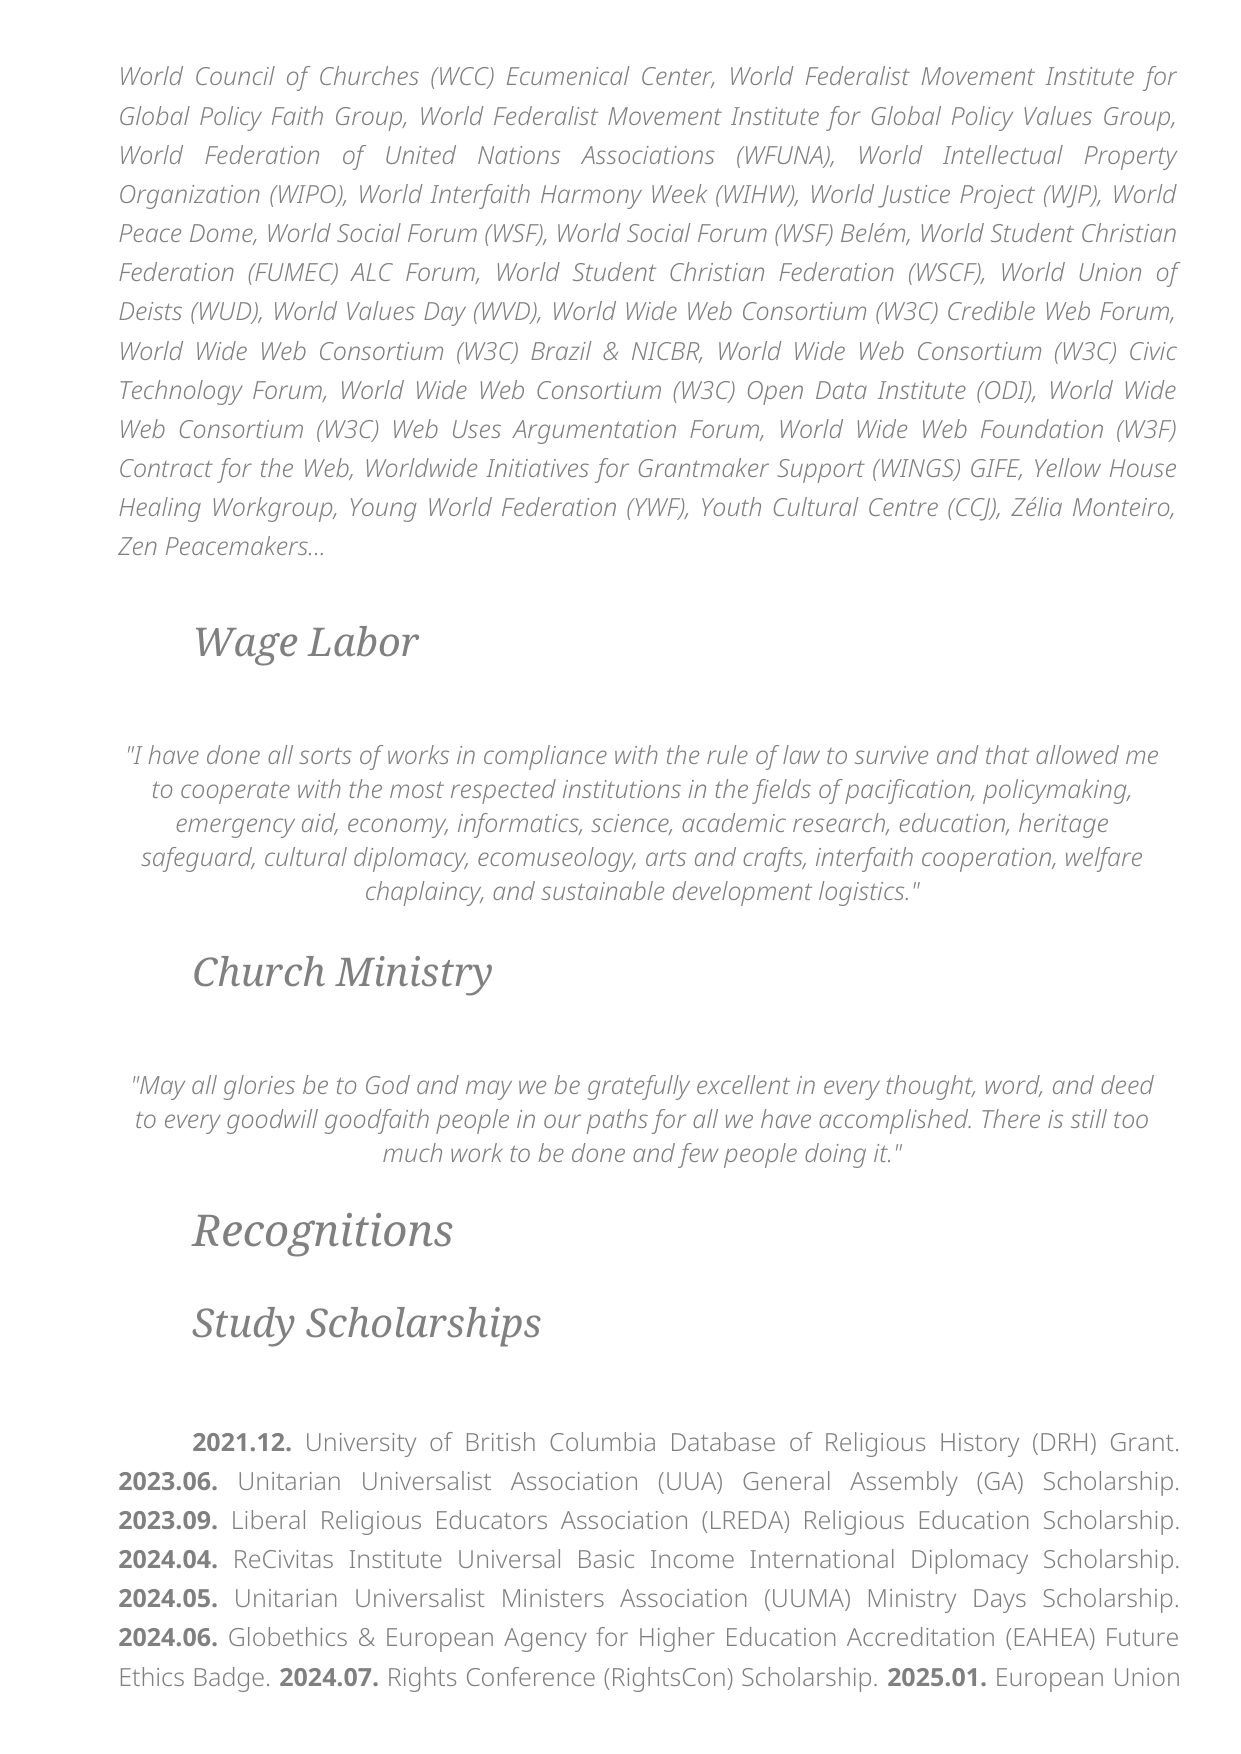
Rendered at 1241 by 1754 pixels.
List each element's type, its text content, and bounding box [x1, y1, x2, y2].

subtitle Recognitions [118, 1200, 1181, 1259]
text "May all glories be to God and may we be gratefully excellent in every thought, word, and deed to every goodwill goodfaith people in our paths for all we have accomplished. There is still too much work to be done and few people doing it." [118, 1068, 1169, 1170]
subtitle Wage Labor [118, 614, 1181, 668]
subtitle Study Scholarships [118, 1295, 1181, 1349]
text World Council of Churches (WCC) Ecumenical Center, World Federalist Movement Institute for Global Policy Faith Group, World Federalist Movement Institute for Global Policy Values Group, World Federation of United Nations Associations (WFUNA), World Intellectual Property Organization (WIPO), World Interfaith Harmony Week (WIHW), World Justice Project (WJP), World Peace Dome, World Social Forum (WSF), World Social Forum (WSF) Belém, World Student Christian Federation (FUMEC) ALC Forum, World Student Christian Federation (WSCF), World Union of Deists (WUD), World Values Day (WVD), World Wide Web Consortium (W3C) Credible Web Forum, World Wide Web Consortium (W3C) Brazil & NICBR, World Wide Web Consortium (W3C) Civic Technology Forum, World Wide Web Consortium (W3C) Open Data Institute (ODI), World Wide Web Consortium (W3C) Web Uses Argumentation Forum, World Wide Web Foundation (W3F) Contract for the Web, Worldwide Initiatives for Grantmaker Support (WINGS) GIFE, Yellow House Healing Workgroup, Young World Federation (YWF), Youth Cultural Centre (CCJ), Zélia Monteiro, Zen Peacemakers... [118, 59, 1181, 563]
text 2021.12. University of British Columbia Database of Religious History (DRH) Grant. 2023.06. Unitarian Universalist Association (UUA) General Assembly (GA) Scholarship. 2023.09. Liberal Religious Educators Association (LREDA) Religious Education Scholarship. 2024.04. ReCivitas Institute Universal Basic Income International Diplomacy Scholarship. 2024.05. Unitarian Universalist Ministers Association (UUMA) Ministry Days Scholarship. 2024.06. Globethics & European Agency for Higher Education Accreditation (EAHEA) Future Ethics Badge. 2024.07. Rights Conference (RightsCon) Scholarship. 2025.01. European Union [118, 1424, 1181, 1693]
subtitle Church Ministry [118, 944, 1181, 998]
text "I have done all sorts of works in compliance with the rule of law to survive and that allowed me to cooperate with the most respected institutions in the fields of pacification, policymaking, emergency aid, economy, informatics, science, academic research, education, heritage safeguard, cultural diplomacy, ecomuseology, arts and crafts, interfaith cooperation, welfare chaplaincy, and sustainable development logistics." [118, 738, 1169, 908]
